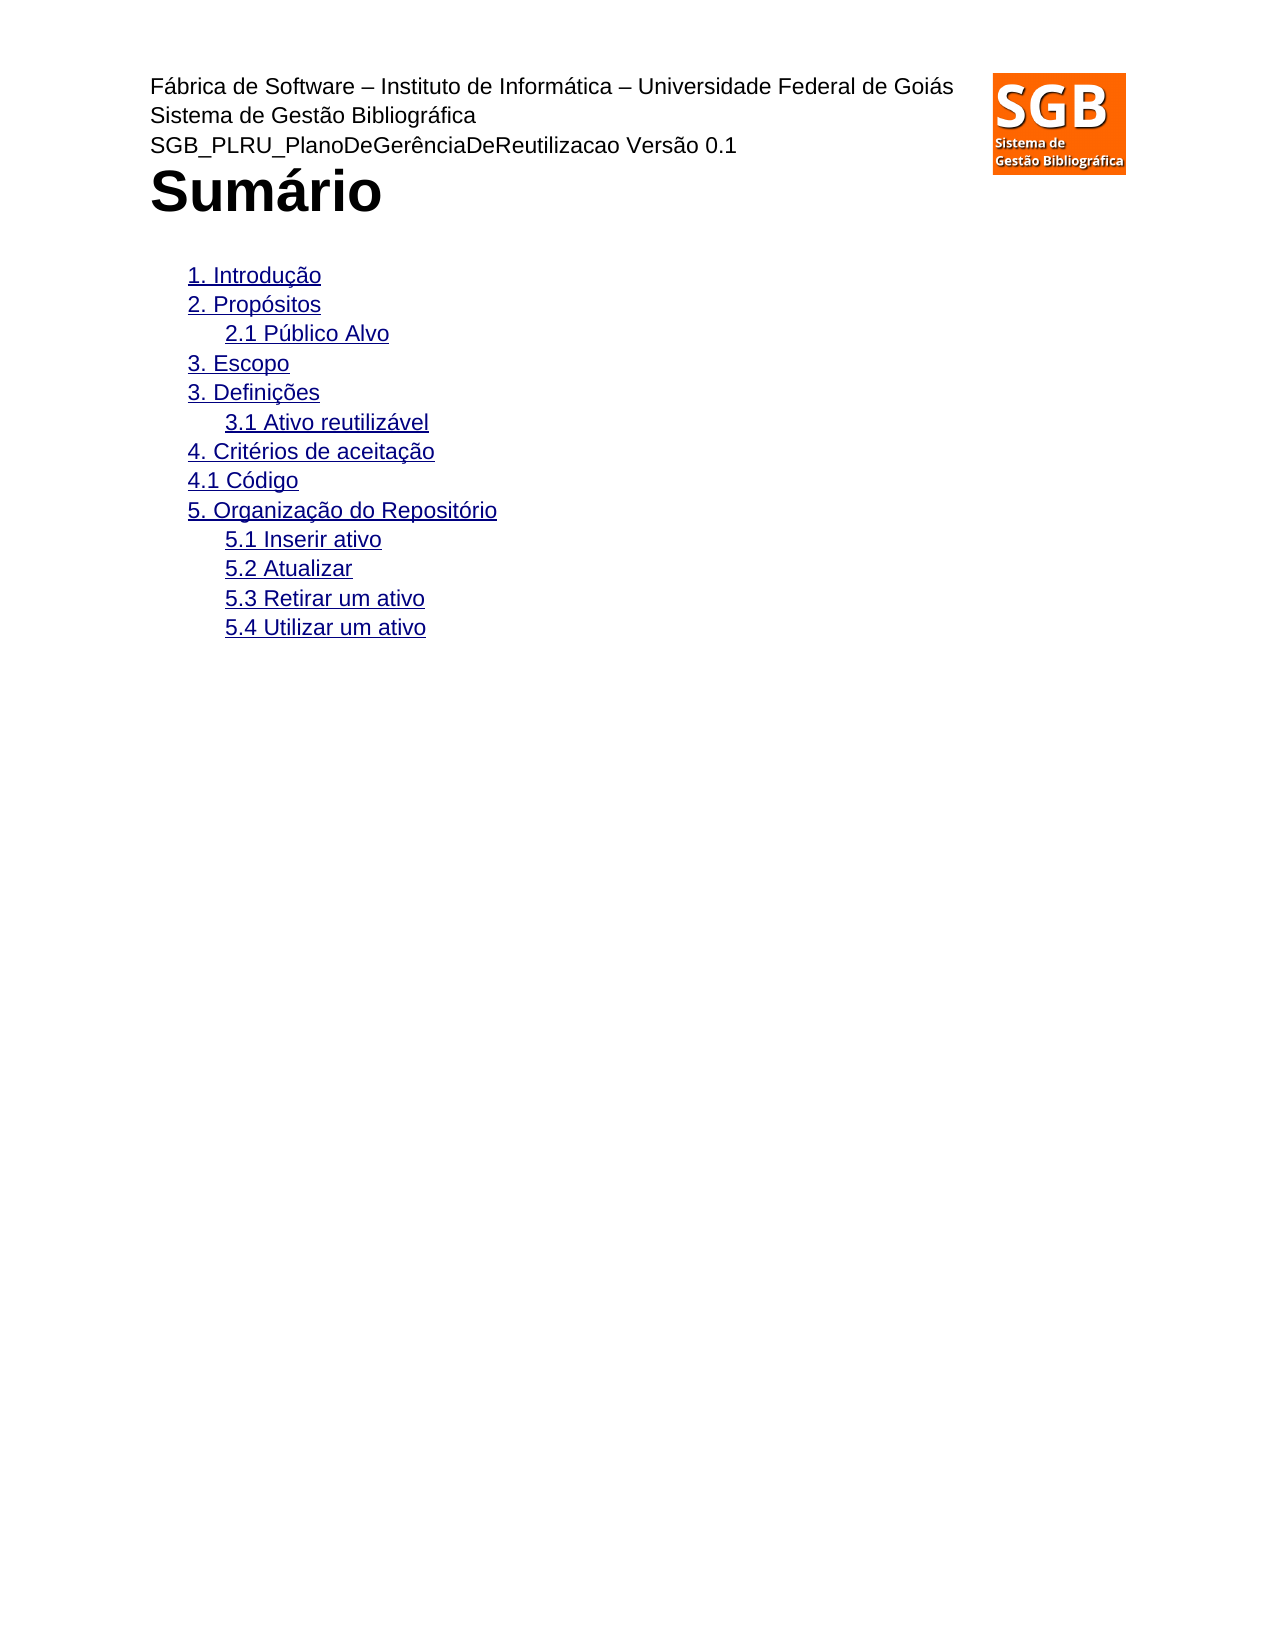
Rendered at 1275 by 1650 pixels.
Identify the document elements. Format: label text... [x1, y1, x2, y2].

text 4.1 Código [187, 468, 1125, 494]
text 3.1 Ativo reutilizável [225, 409, 1125, 435]
text 5.2 Atualizar [225, 556, 1125, 582]
text 2.1 Público Alvo [225, 321, 1125, 347]
text 5. Organização do Repositório [187, 497, 1125, 523]
text Sumário [150, 158, 1125, 223]
text 5.4 Utilizar um ativo [225, 615, 1125, 641]
text 2. Propósitos [187, 292, 1125, 317]
text 4. Critérios de aceitação [187, 439, 1125, 464]
picture [992, 73, 1126, 175]
text 3. Escopo [187, 351, 1125, 376]
text 1. Introdução [187, 262, 1125, 288]
text 5.3 Retirar um ativo [225, 586, 1125, 611]
text 3. Definições [187, 380, 1125, 406]
text 5.1 Inserir ativo [225, 527, 1125, 552]
